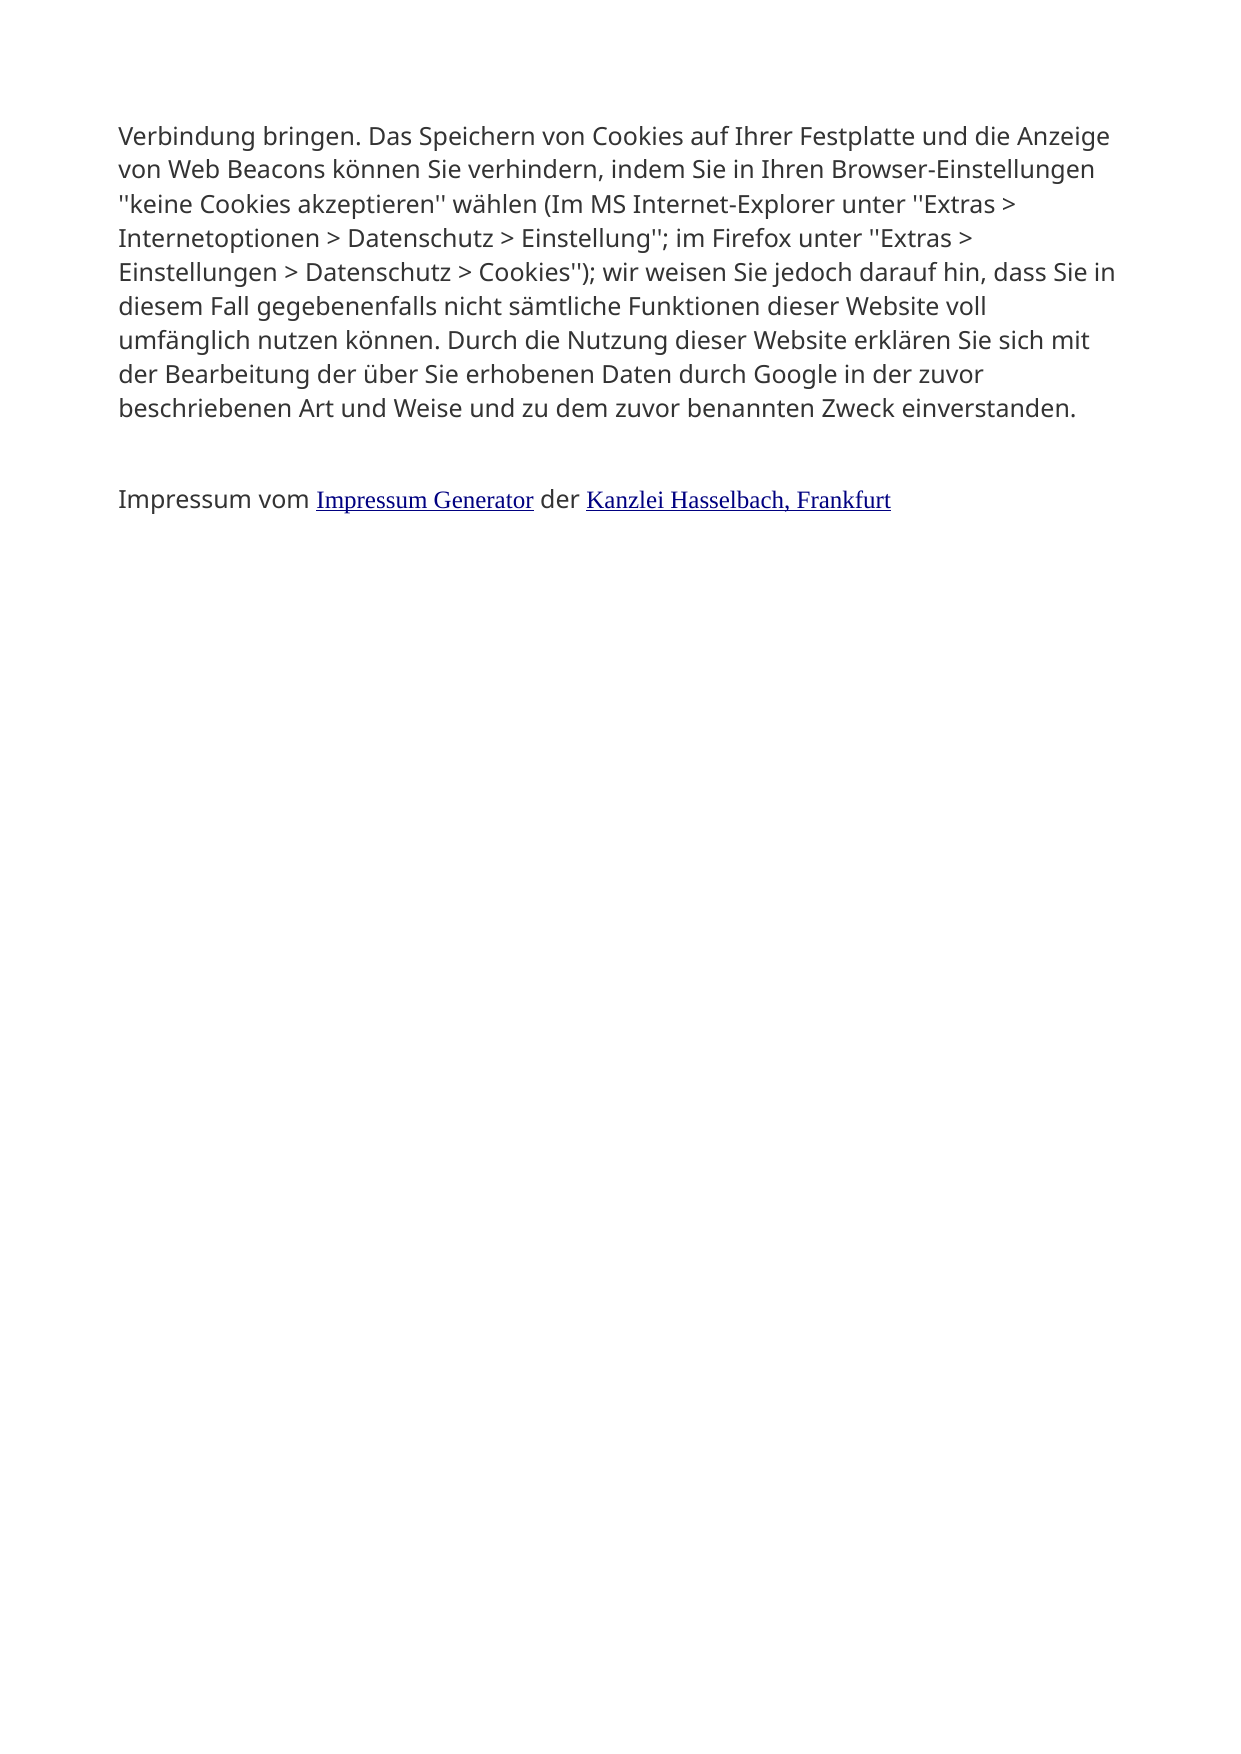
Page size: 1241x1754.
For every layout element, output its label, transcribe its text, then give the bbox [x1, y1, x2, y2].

text Impressum vom Impressum Generator der Kanzlei Hasselbach, Frankfurt [118, 482, 1122, 516]
text Verbindung bringen. Das Speichern von Cookies auf Ihrer Festplatte und die Anzeige von Web Beacons können Sie verhindern, indem Sie in Ihren Browser-Einstellungen ''keine Cookies akzeptieren'' wählen (Im MS Internet-Explorer unter ''Extras > Internetoptionen > Datenschutz > Einstellung''; im Firefox unter ''Extras > Einstellungen > Datenschutz > Cookies''); wir weisen Sie jedoch darauf hin, dass Sie in diesem Fall gegebenenfalls nicht sämtliche Funktionen dieser Website voll umfänglich nutzen können. Durch die Nutzung dieser Website erklären Sie sich mit der Bearbeitung der über Sie erhobenen Daten durch Google in der zuvor beschriebenen Art und Weise und zu dem zuvor benannten Zweck einverstanden. [118, 118, 1122, 425]
